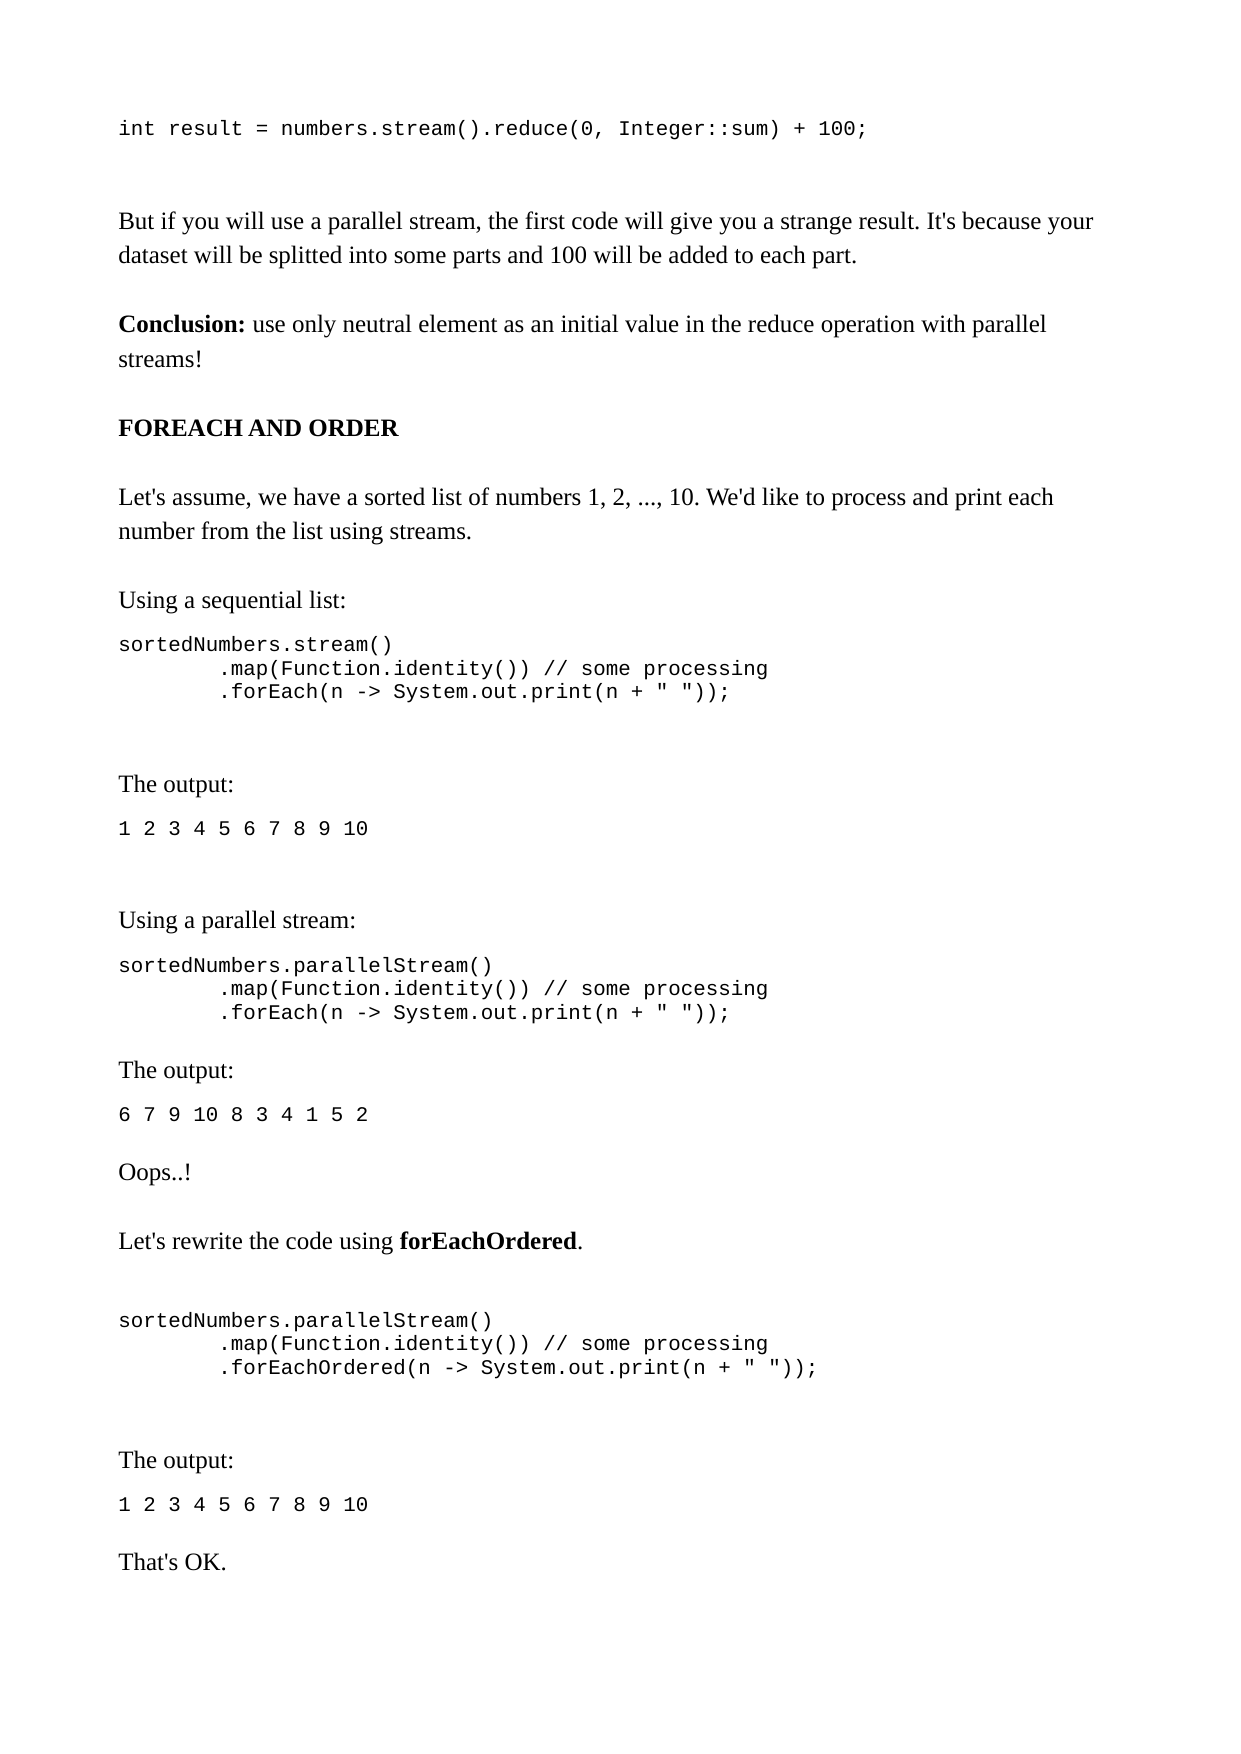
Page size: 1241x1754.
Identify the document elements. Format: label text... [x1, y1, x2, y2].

text The output: [118, 769, 1122, 798]
text sortedNumbers.stream() [118, 634, 1122, 658]
text int result = numbers.stream().reduce(0, Integer::sum) + 100; [118, 118, 1122, 142]
text sortedNumbers.parallelStream() [118, 1310, 1122, 1333]
text Using a sequential list: [118, 585, 1122, 614]
text FOREACH AND ORDER [118, 413, 1122, 441]
text But if you will use a parallel stream, the first code will give you a strange result. It's because your dataset will be splitted into some parts and 100 will be added to each part. [118, 206, 1122, 269]
text .forEachOrdered(n -> System.out.print(n + " ")); [118, 1357, 1122, 1381]
text Let's rewrite the code using forEachOrdered. [118, 1226, 1122, 1255]
text sortedNumbers.parallelStream() [118, 955, 1122, 978]
text .map(Function.identity()) // some processing [118, 658, 1122, 681]
text .forEach(n -> System.out.print(n + " ")); [118, 1002, 1122, 1026]
text That's OK. [118, 1547, 1122, 1576]
text The output: [118, 1445, 1122, 1473]
text The output: [118, 1055, 1122, 1084]
text 1 2 3 4 5 6 7 8 9 10 [118, 1494, 1122, 1517]
text Conclusion: use only neutral element as an initial value in the reduce operation with parallel streams! [118, 309, 1122, 372]
text .map(Function.identity()) // some processing [118, 1333, 1122, 1357]
text .map(Function.identity()) // some processing [118, 978, 1122, 1002]
text 1 2 3 4 5 6 7 8 9 10 [118, 818, 1122, 842]
text Let's assume, we have a sorted list of numbers 1, 2, ..., 10. We'd like to process and print each number from the list using streams. [118, 482, 1122, 545]
text 6 7 9 10 8 3 4 1 5 2 [118, 1104, 1122, 1128]
text Oops..! [118, 1157, 1122, 1186]
text Using a parallel stream: [118, 906, 1122, 934]
text .forEach(n -> System.out.print(n + " ")); [118, 681, 1122, 705]
